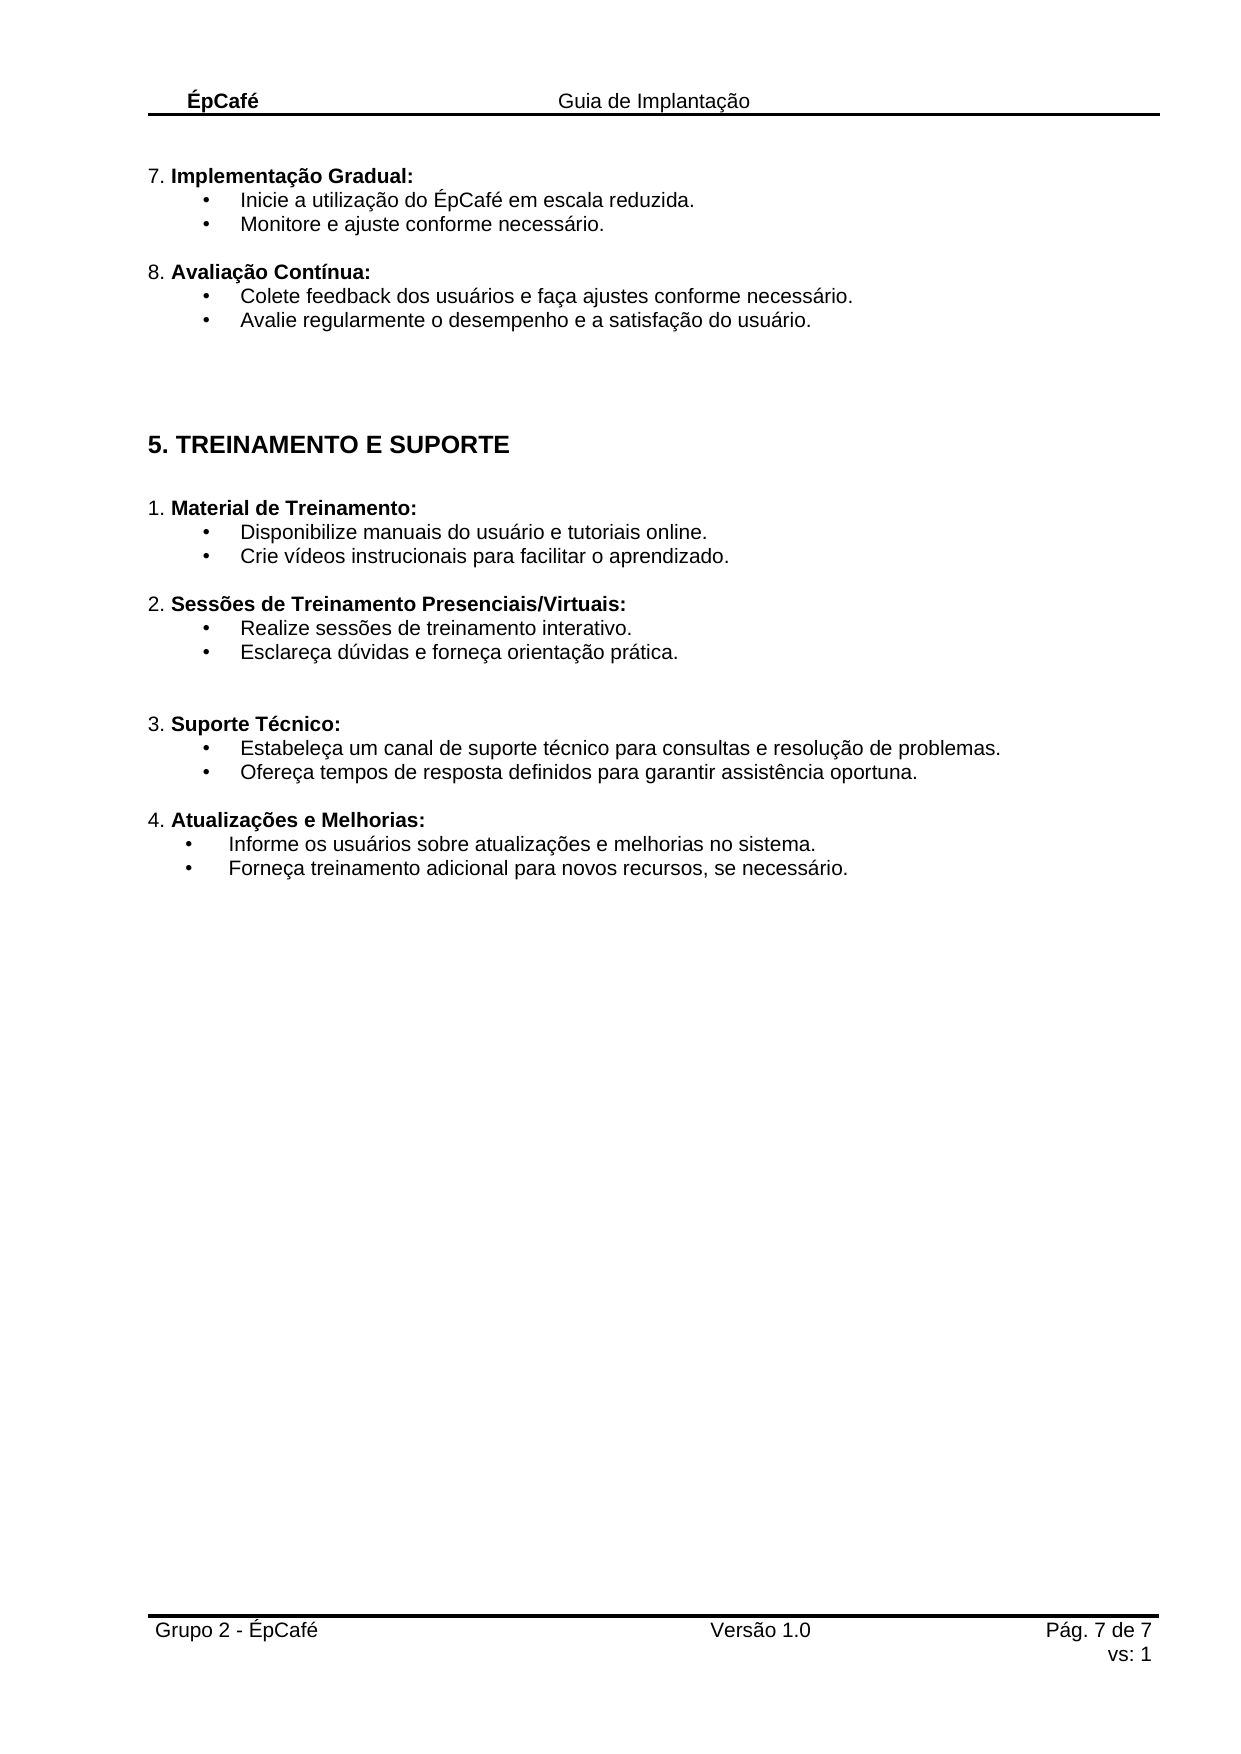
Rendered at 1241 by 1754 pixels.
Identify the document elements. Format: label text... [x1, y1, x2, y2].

text 7. Implementação Gradual: [148, 164, 1152, 188]
list Forneça treinamento adicional para novos recursos, se necessário. [185, 856, 1152, 880]
list Colete feedback dos usuários e faça ajustes conforme necessário. [203, 284, 1152, 308]
list Avalie regularmente o desempenho e a satisfação do usuário. [203, 308, 1152, 332]
list Ofereça tempos de resposta definidos para garantir assistência oportuna. [203, 760, 1152, 784]
list Informe os usuários sobre atualizações e melhorias no sistema. [185, 832, 1152, 856]
text 8. Avaliação Contínua: [148, 260, 1152, 284]
list Disponibilize manuais do usuário e tutoriais online. [203, 520, 1152, 544]
list Crie vídeos instrucionais para facilitar o aprendizado. [203, 544, 1152, 568]
list Monitore e ajuste conforme necessário. [203, 212, 1152, 236]
list Esclareça dúvidas e forneça orientação prática. [203, 640, 1152, 664]
subtitle Treinamento e suporte [148, 430, 1152, 458]
text 3. Suporte Técnico: [148, 712, 1152, 736]
list Inicie a utilização do ÉpCafé em escala reduzida. [203, 188, 1152, 212]
list Estabeleça um canal de suporte técnico para consultas e resolução de problemas. [203, 736, 1152, 760]
list Realize sessões de treinamento interativo. [203, 616, 1152, 640]
text 2. Sessões de Treinamento Presenciais/Virtuais: [148, 592, 1152, 616]
text 4. Atualizações e Melhorias: [148, 808, 1152, 832]
text 1. Material de Treinamento: [148, 496, 1152, 520]
